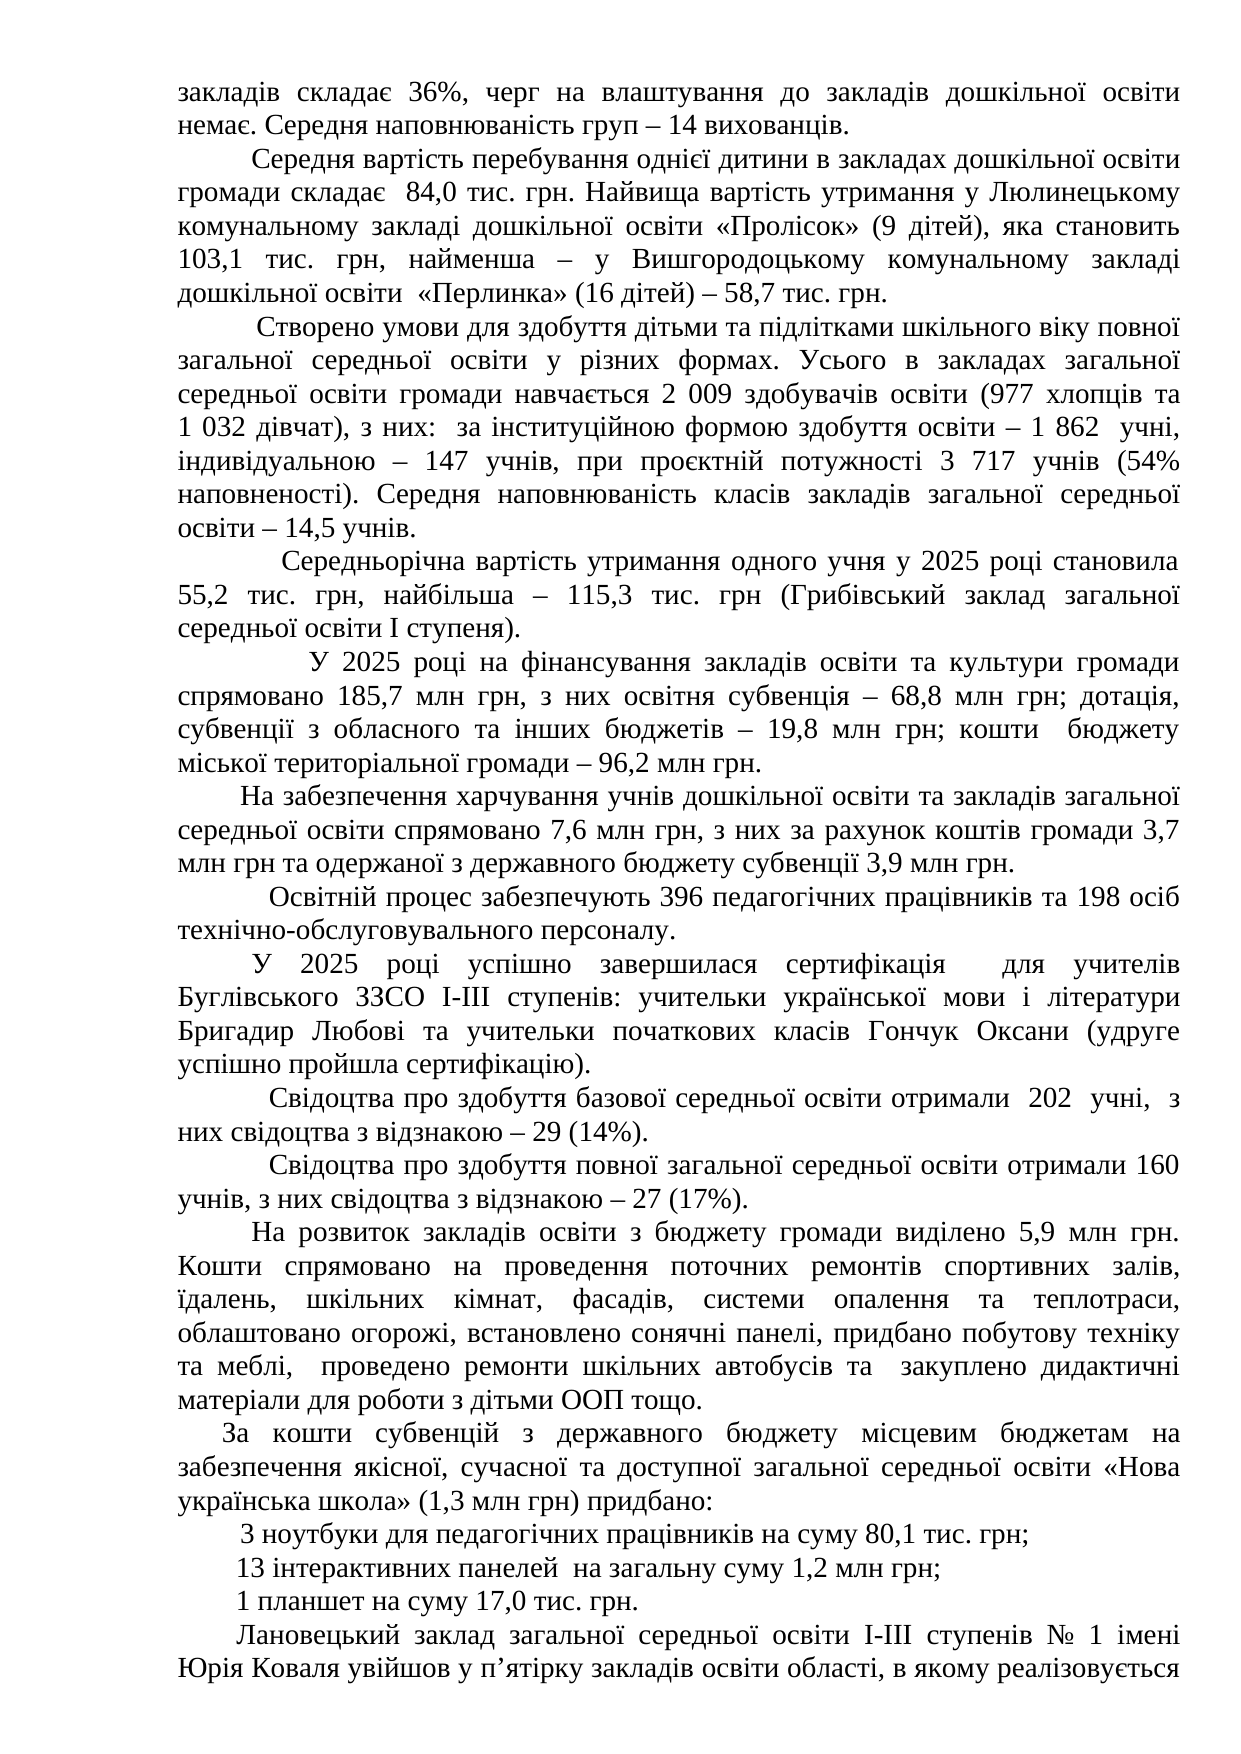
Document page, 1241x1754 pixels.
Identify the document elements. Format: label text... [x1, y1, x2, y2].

text Освітній процес забезпечують 396 педагогічних працівників та 198 осіб технічно-обслуговувального персоналу. [177, 879, 1181, 946]
text 3 ноутбуки для педагогічних працівників на суму 80,1 тис. грн; [177, 1516, 1181, 1550]
text На забезпечення харчування учнів дошкільної освіти та закладів загальної середньої освіти спрямовано 7,6 млн грн, з них за рахунок коштів громади 3,7 млн грн та одержаної з державного бюджету субвенції 3,9 млн грн. [177, 778, 1181, 879]
text У 2025 році успішно завершилася сертифікація для учителів Буглівського ЗЗСО І-ІІІ ступенів: учительки української мови і літератури Бригадир Любові та учительки початкових класів Гончук Оксани (удруге успішно пройшла сертифікацію). [177, 946, 1181, 1080]
text Середня вартість перебування однієї дитини в закладах дошкільної освіти громади складає 84,0 тис. грн. Найвища вартість утримання у Люлинецькому комунальному закладі дошкільної освіти «Пролісок» (9 дітей), яка становить 103,1 тис. грн, найменша – у Вишгородоцькому комунальному закладі дошкільної освіти «Перлинка» (16 дітей) – 58,7 тис. грн. [177, 141, 1181, 309]
text У 2025 році на фінансування закладів освіти та культури громади спрямовано 185,7 млн грн, з них освітня субвенція – 68,8 млн грн; дотація, субвенції з обласного та інших бюджетів – 19,8 млн грн; кошти бюджету міської територіальної громади – 96,2 млн грн. [177, 644, 1181, 778]
text Створено умови для здобуття дітьми та підлітками шкільного віку повної загальної середньої освіти у різних формах. Усього в закладах загальної середньої освіти громади навчається 2 009 здобувачів освіти (977 хлопців та 1 032 дівчат), з них: за інституційною формою здобуття освіти – 1 862 учні, індивідуальною – 147 учнів, при проєктній потужності 3 717 учнів (54% наповненості). Середня наповнюваність класів закладів загальної середньої освіти – 14,5 учнів. [177, 309, 1181, 543]
text Свідоцтва про здобуття базової середньої освіти отримали 202 учні, з них свідоцтва з відзнакою – 29 (14%). [177, 1080, 1181, 1147]
text закладів складає 36%, черг на влаштування до закладів дошкільної освіти немає. Середня наповнюваність груп – 14 вихованців. [177, 74, 1181, 141]
text Свідоцтва про здобуття повної загальної середньої освіти отримали 160 учнів, з них свідоцтва з відзнакою – 27 (17%). [177, 1147, 1181, 1214]
text За кошти субвенцій з державного бюджету місцевим бюджетам на забезпечення якісної, сучасної та доступної загальної середньої освіти «Нова українська школа» (1,3 млн грн) придбано: [177, 1416, 1181, 1516]
text Середньорічна вартість утримання одного учня у 2025 році становила 55,2 тис. грн, найбільша – 115,3 тис. грн (Грибівський заклад загальної середньої освіти І ступеня). [177, 543, 1181, 644]
text На розвиток закладів освіти з бюджету громади виділено 5,9 млн грн. Кошти спрямовано на проведення поточних ремонтів спортивних залів, їдалень, шкільних кімнат, фасадів, системи опалення та теплотраси, облаштовано огорожі, встановлено сонячні панелі, придбано побутову техніку та меблі, проведено ремонти шкільних автобусів та закуплено дидактичні матеріали для роботи з дітьми ООП тощо. [177, 1214, 1181, 1416]
text Лановецький заклад загальної середньої освіти І-ІІІ ступенів № 1 імені Юрія Коваля увійшов у п’ятірку закладів освіти області, в якому реалізовується [177, 1617, 1181, 1684]
text 13 інтерактивних панелей на загальну суму 1,2 млн грн; [177, 1550, 1181, 1583]
text 1 планшет на суму 17,0 тис. грн. [177, 1583, 1181, 1617]
